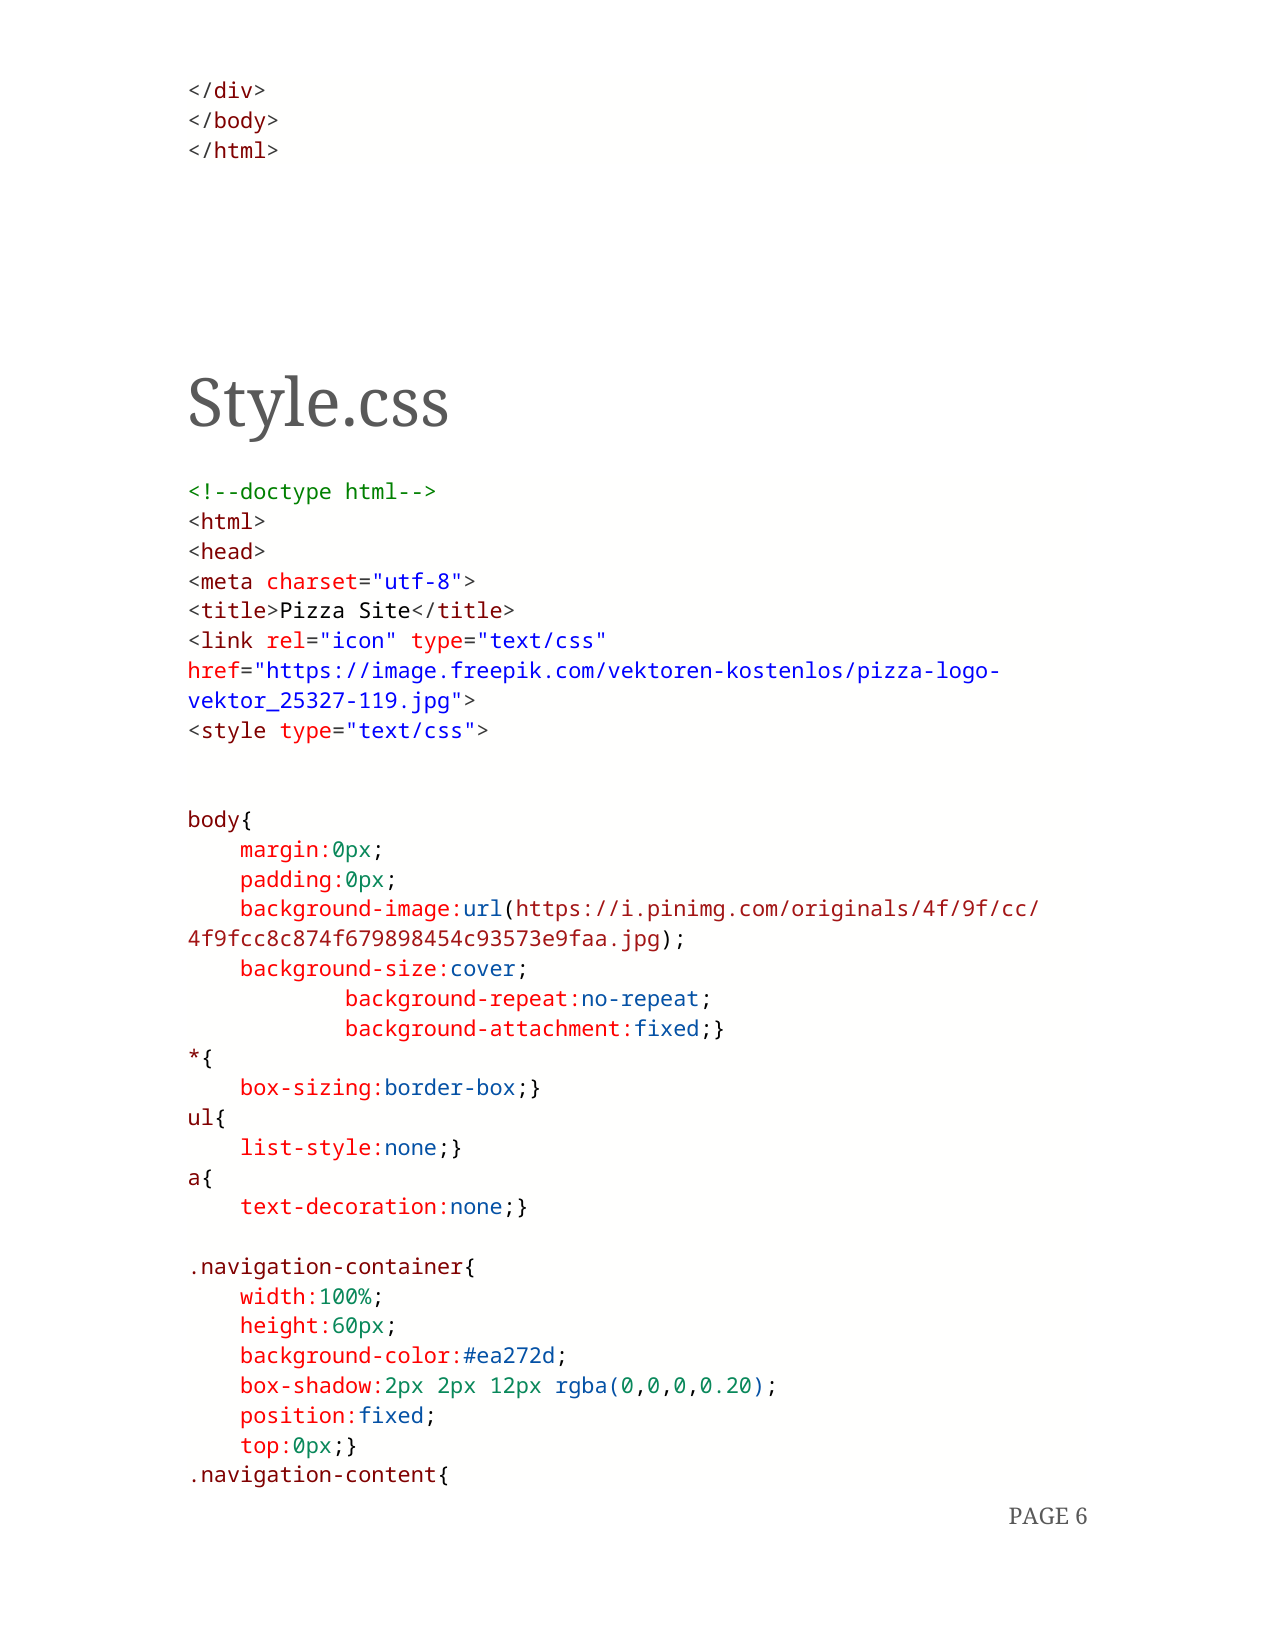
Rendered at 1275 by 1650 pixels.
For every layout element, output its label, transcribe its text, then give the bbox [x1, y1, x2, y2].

text <link rel="icon" type="text/css" href="https://image.freepik.com/vektoren-kostenlos/pizza-logo-vektor_25327-119.jpg"> [187, 625, 1087, 714]
text <head> [187, 536, 1087, 566]
text background-repeat:no-repeat; [187, 983, 1087, 1012]
text .navigation-container{ [187, 1251, 1087, 1281]
text top:0px;} [187, 1429, 1087, 1459]
text background-color:#ea272d; [187, 1340, 1087, 1370]
text height:60px; [187, 1310, 1087, 1340]
text a{ [187, 1161, 1087, 1191]
text ul{ [187, 1102, 1087, 1132]
text text-decoration:none;} [187, 1191, 1087, 1221]
text list-style:none;} [187, 1132, 1087, 1161]
text <style type="text/css"> [187, 714, 1087, 744]
text .navigation-content{ [187, 1459, 1087, 1489]
text padding:0px; [187, 863, 1087, 893]
text </html> [187, 134, 1087, 164]
text <!--doctype html--> [187, 476, 1087, 506]
text position:fixed; [187, 1400, 1087, 1429]
text box-shadow:2px 2px 12px rgba(0,0,0,0.20); [187, 1370, 1087, 1400]
text background-size:cover; [187, 953, 1087, 983]
text Style.css [187, 356, 1087, 446]
text background-attachment:fixed;} [187, 1012, 1087, 1042]
text margin:0px; [187, 834, 1087, 863]
text </div> [187, 75, 1087, 105]
text <meta charset="utf-8"> [187, 566, 1087, 595]
text box-sizing:border-box;} [187, 1072, 1087, 1102]
text <html> [187, 506, 1087, 536]
text background-image:url(https://i.pinimg.com/originals/4f/9f/cc/4f9fcc8c874f679898454c93573e9faa.jpg); [187, 893, 1087, 953]
text <title>Pizza Site</title> [187, 595, 1087, 625]
text *{ [187, 1042, 1087, 1072]
text body{ [187, 804, 1087, 834]
text width:100%; [187, 1281, 1087, 1310]
text </body> [187, 105, 1087, 134]
